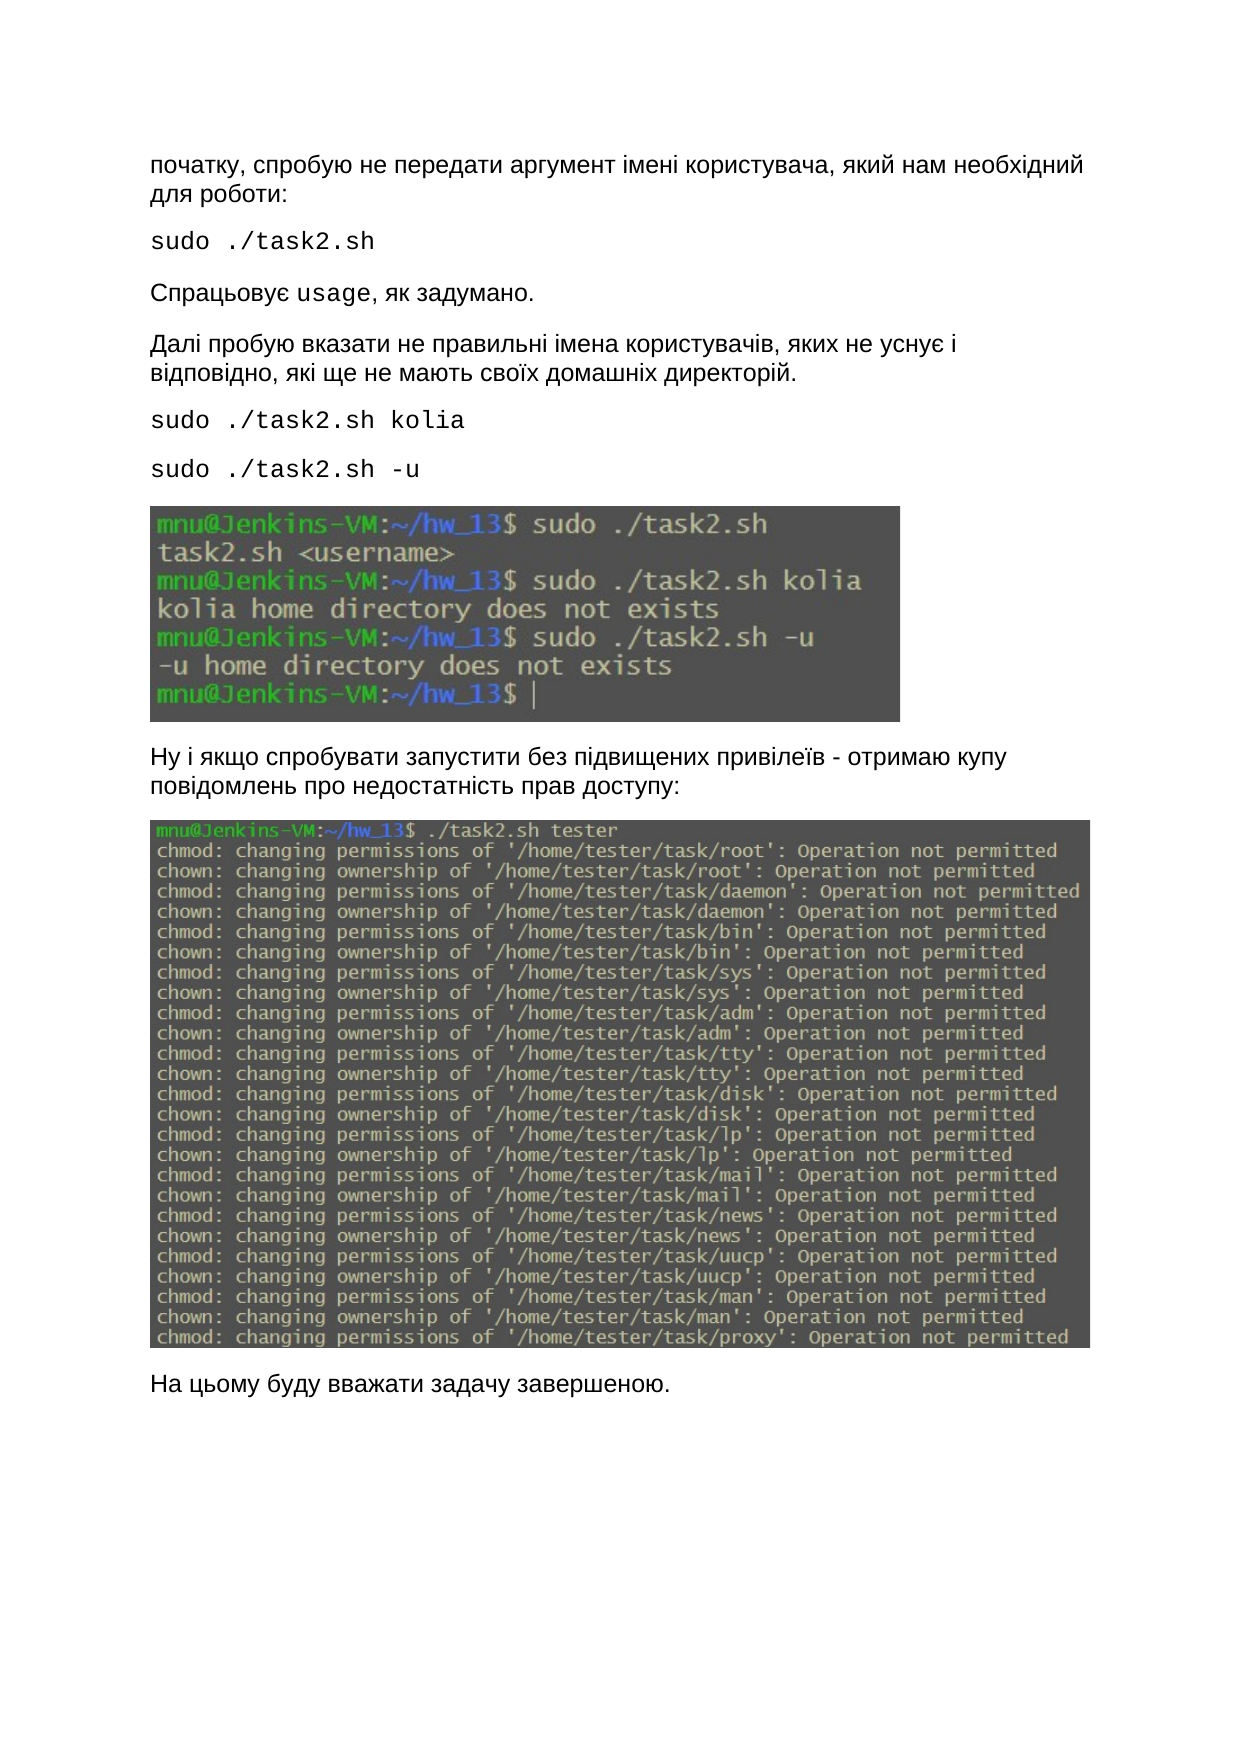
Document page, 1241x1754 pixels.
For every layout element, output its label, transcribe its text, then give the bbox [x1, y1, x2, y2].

text Ну і якщо спробувати запустити без підвищених привілеїв - отримаю купу повідомлень про недостатність прав доступу: [150, 742, 1090, 800]
text На цьому буду вважати задачу завершеною. [150, 1369, 1090, 1397]
text sudo ./task2.sh kolia [150, 408, 1090, 436]
text Спрацьовує usage, як задумано. [150, 277, 1090, 308]
text Далі пробую вказати не правильні імена користувачів, яких не уснує і відповідно, які ще не мають своїх домашніх директорій. [150, 329, 1090, 387]
text sudo ./task2.sh -u [150, 457, 1090, 485]
picture [150, 506, 901, 722]
picture [150, 820, 1091, 1348]
text початку, спробую не передати аргумент імені користувача, який нам необхідний для роботи: [150, 150, 1090, 207]
text sudo ./task2.sh [150, 228, 1090, 257]
